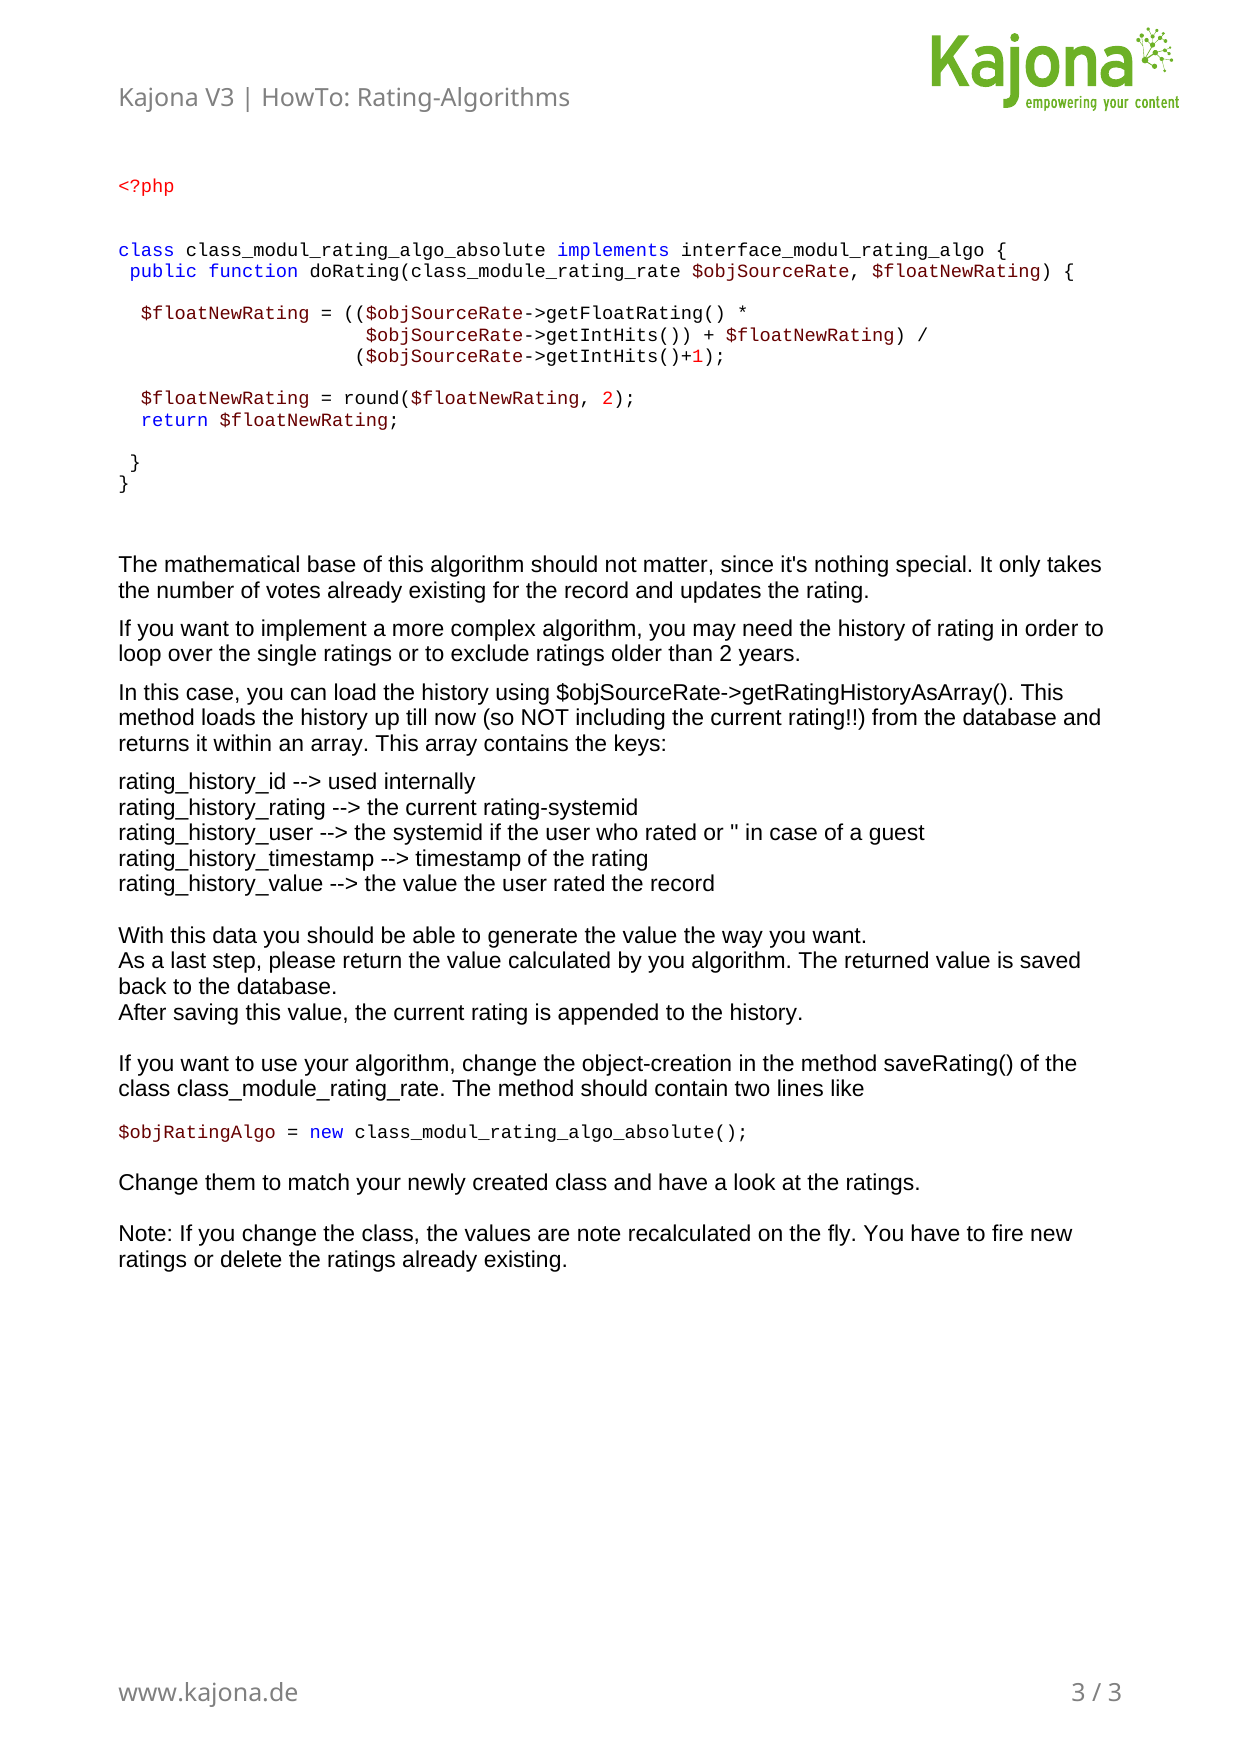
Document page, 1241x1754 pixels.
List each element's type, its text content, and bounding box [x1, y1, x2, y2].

text public function doRating(class_module_rating_rate $objSourceRate, $floatNewRating) { [118, 262, 1122, 283]
text $floatNewRating = round($floatNewRating, 2); [118, 389, 1122, 410]
text If you want to use your algorithm, change the object-creation in the method saveRating() of the class class_module_rating_rate. The method should contain two lines like [118, 1051, 1122, 1102]
text return $floatNewRating; [118, 410, 1122, 432]
text rating_history_value --> the value the user rated the record [118, 871, 1122, 897]
text rating_history_timestamp --> timestamp of the rating [118, 846, 1122, 871]
text } [118, 474, 1122, 495]
text With this data you should be able to generate the value the way you want. [118, 922, 1122, 948]
text } [118, 453, 1122, 474]
text In this case, you can load the history using $objSourceRate->getRatingHistoryAsArray(). This method loads the history up till now (so NOT including the current rating!!) from the database and returns it within an array. This array contains the keys: [118, 679, 1122, 756]
text class class_modul_rating_algo_absolute implements interface_modul_rating_algo { [118, 240, 1122, 262]
text $objRatingAlgo = new class_modul_rating_algo_absolute(); [118, 1123, 1122, 1144]
text The mathematical base of this algorithm should not matter, since it's nothing special. It only takes the number of votes already existing for the record and updates the rating. [118, 552, 1122, 603]
text As a last step, please return the value calculated by you algorithm. The returned value is saved back to the database. [118, 948, 1122, 999]
text rating_history_user --> the systemid if the user who rated or '' in case of a guest [118, 820, 1122, 846]
text After saving this value, the current rating is appended to the history. [118, 999, 1122, 1025]
text rating_history_rating --> the current rating-systemid [118, 794, 1122, 820]
text Change them to match your newly created class and have a look at the ratings. [118, 1170, 1122, 1196]
text Note: If you change the class, the values are note recalculated on the fly. You have to fire new ratings or delete the ratings already existing. [118, 1221, 1122, 1272]
text $floatNewRating = (($objSourceRate->getFloatRating() * $objSourceRate->getIntHits()) + $floatNewRating) / ($objSourceRate->getIntHits()+1); [118, 304, 1122, 368]
text <?php [118, 177, 1122, 198]
text rating_history_id --> used internally [118, 769, 1122, 794]
text If you want to implement a more complex algorithm, you may need the history of rating in order to loop over the single ratings or to exclude ratings older than 2 years. [118, 616, 1122, 667]
